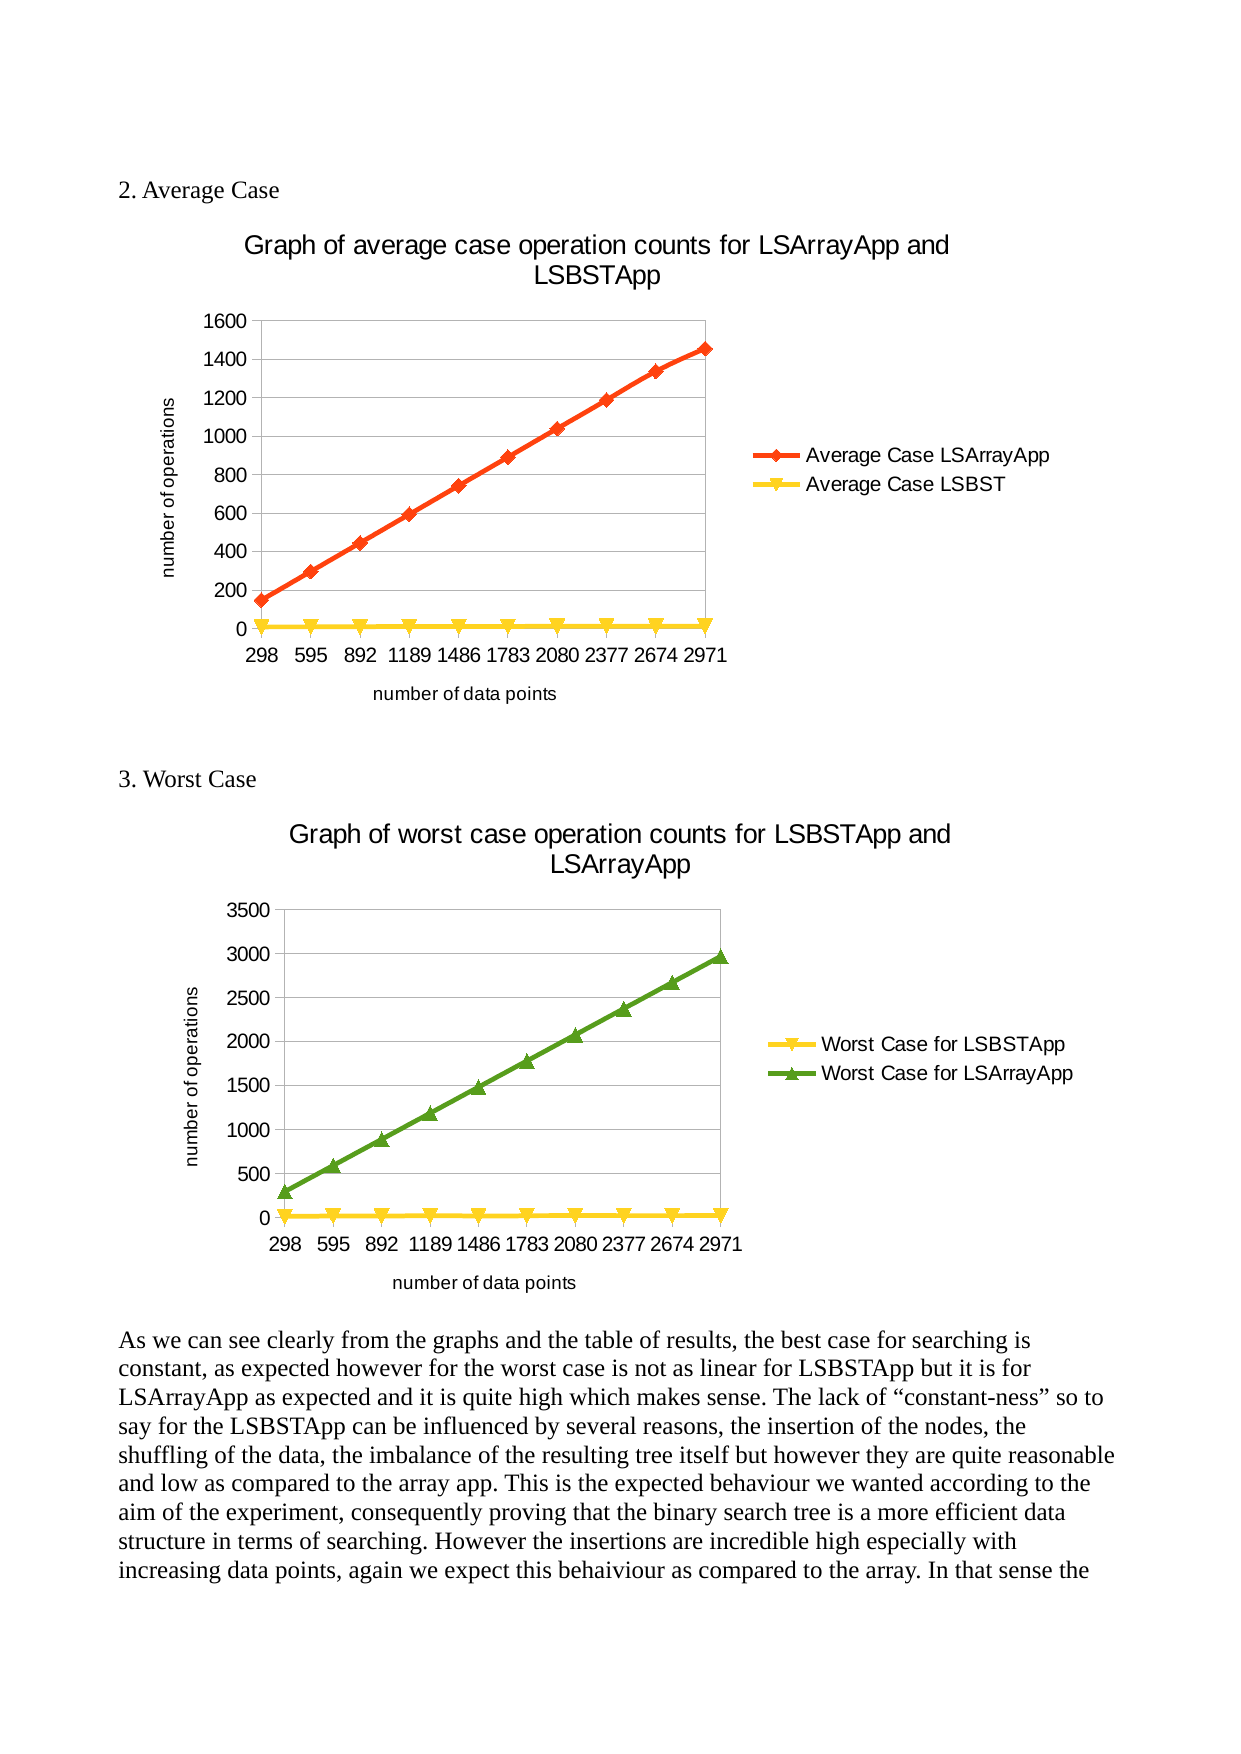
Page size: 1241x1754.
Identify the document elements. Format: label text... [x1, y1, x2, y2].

text 2. Average Case [118, 176, 1122, 204]
text 3. Worst Case [118, 764, 1122, 793]
text As we can see clearly from the graphs and the table of results, the best case for searching is constant, as expected however for the worst case is not as linear for LSBSTApp but it is for LSArrayApp as expected and it is quite high which makes sense. The lack of “constant-ness” so to say for the LSBSTApp can be influenced by several reasons, the insertion of the nodes, the shuffling of the data, the imbalance of the resulting tree itself but however they are quite reasonable and low as compared to the array app. This is the expected behaviour we wanted according to the aim of the experiment, consequently proving that the binary search tree is a more efficient data structure in terms of searching. However the insertions are incredible high especially with increasing data points, again we expect this behaiviour as compared to the array. In that sense the array is better. Again with the average case we see that the LSBSTApp is a lot more better as expected. [118, 793, 1122, 1583]
